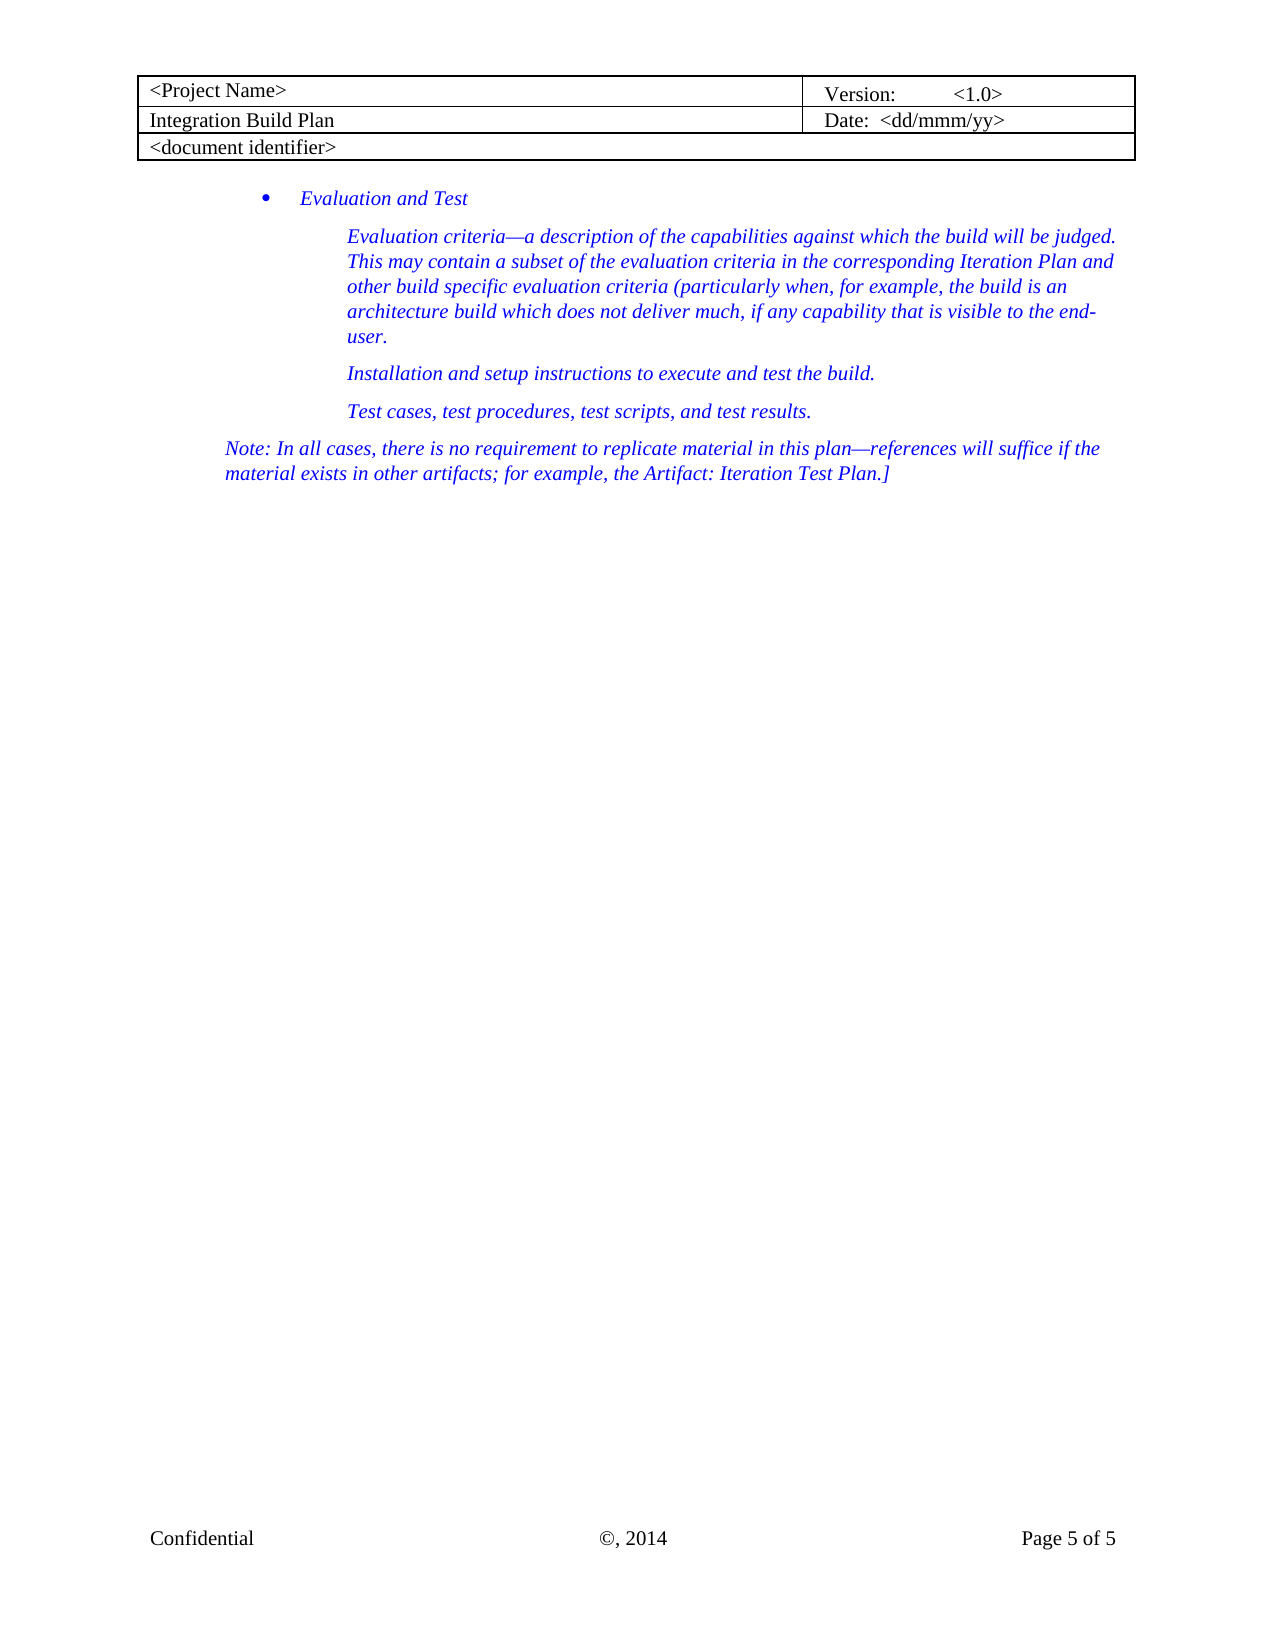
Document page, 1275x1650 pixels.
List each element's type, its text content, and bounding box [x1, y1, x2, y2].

text Installation and setup instructions to execute and test the build. [300, 360, 1125, 385]
list Evaluation and Test [262, 185, 1125, 210]
text Note: In all cases, there is no requirement to replicate material in this plan—references will suffice if the material exists in other artifacts; for example, the Artifact: Iteration Test Plan.] [225, 435, 1125, 485]
text Test cases, test procedures, test scripts, and test results. [300, 398, 1125, 423]
text Evaluation criteria—a description of the capabilities against which the build will be judged. This may contain a subset of the evaluation criteria in the corresponding Iteration Plan and other build specific evaluation criteria (particularly when, for example, the build is an architecture build which does not deliver much, if any capability that is visible to the end-user. [347, 223, 1125, 348]
